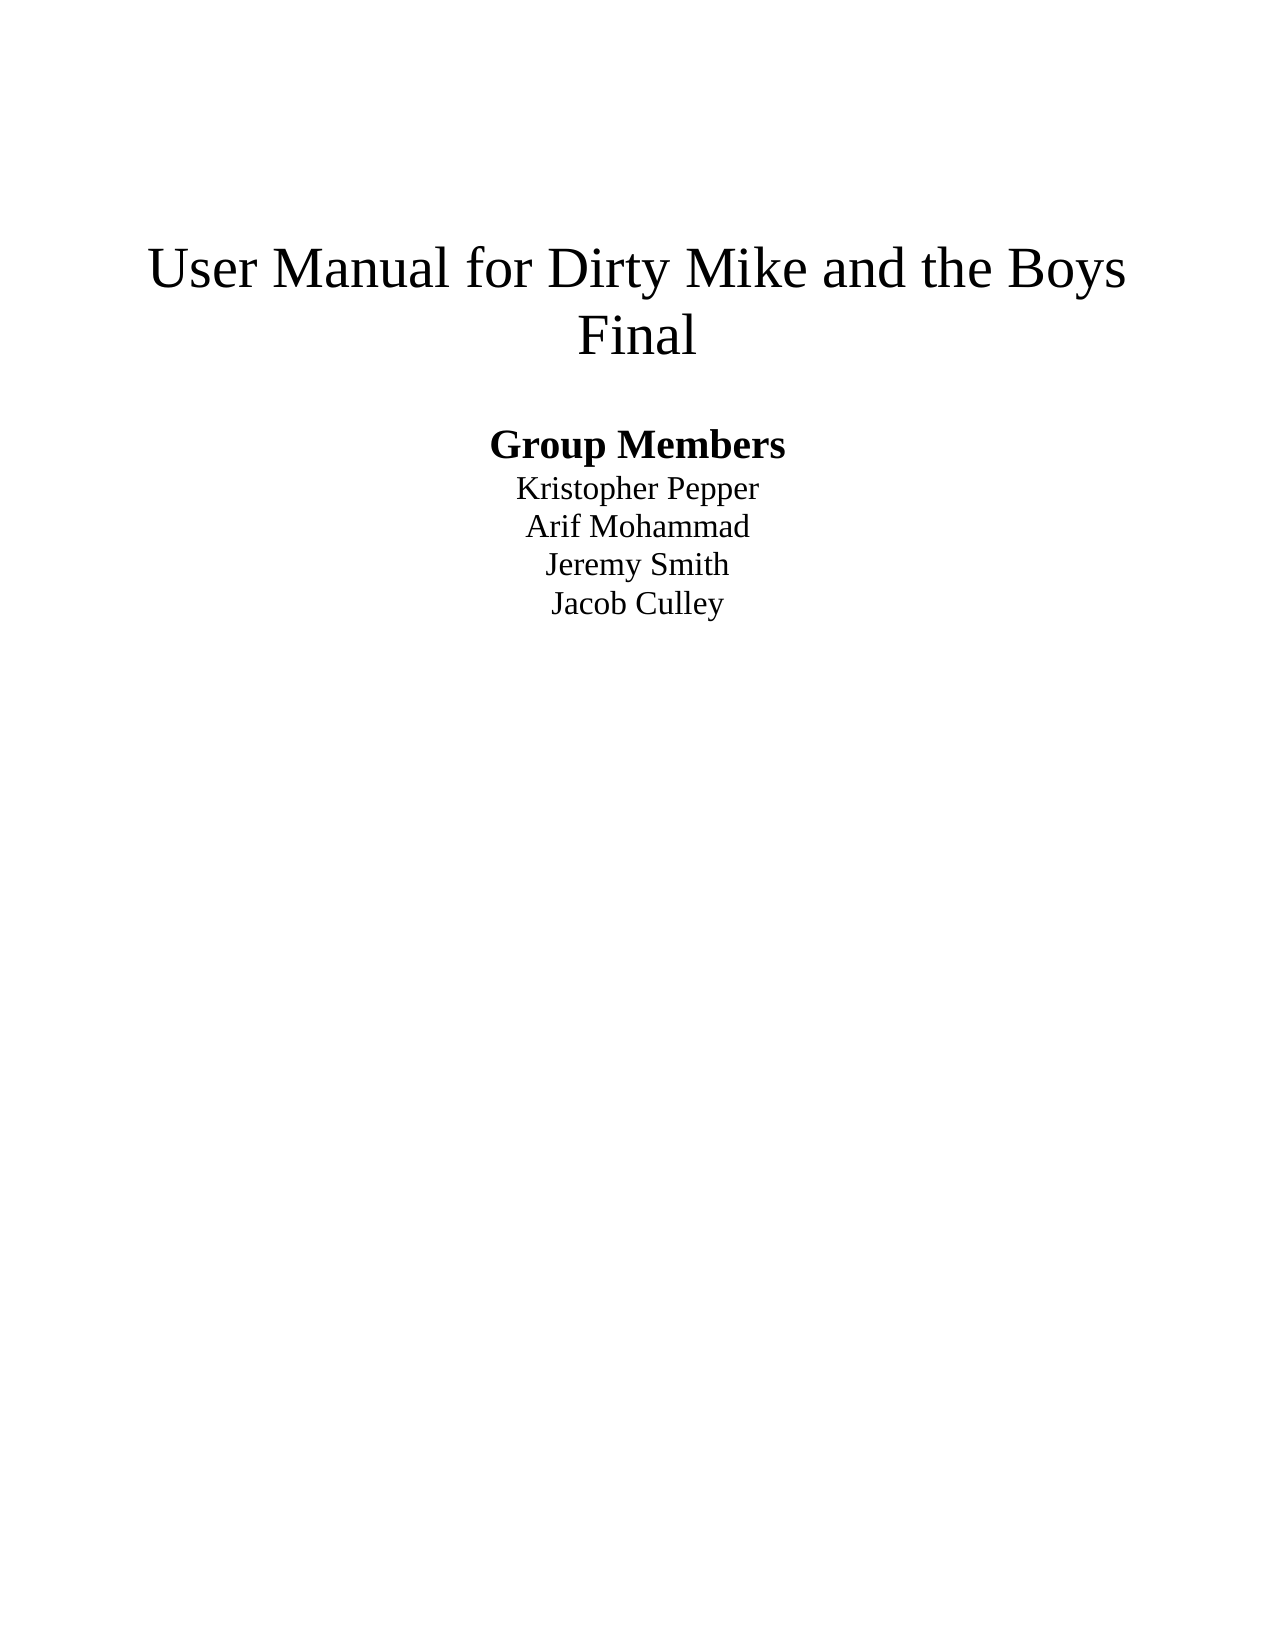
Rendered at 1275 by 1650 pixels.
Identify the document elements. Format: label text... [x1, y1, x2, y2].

text Jeremy Smith [118, 544, 1157, 583]
text Jacob Culley [118, 583, 1157, 621]
text User Manual for Dirty Mike and the Boys [118, 233, 1157, 300]
text Kristopher Pepper [118, 468, 1157, 506]
text Group Members [118, 420, 1157, 468]
text Final [118, 300, 1157, 367]
text Arif Mohammad [118, 506, 1157, 544]
